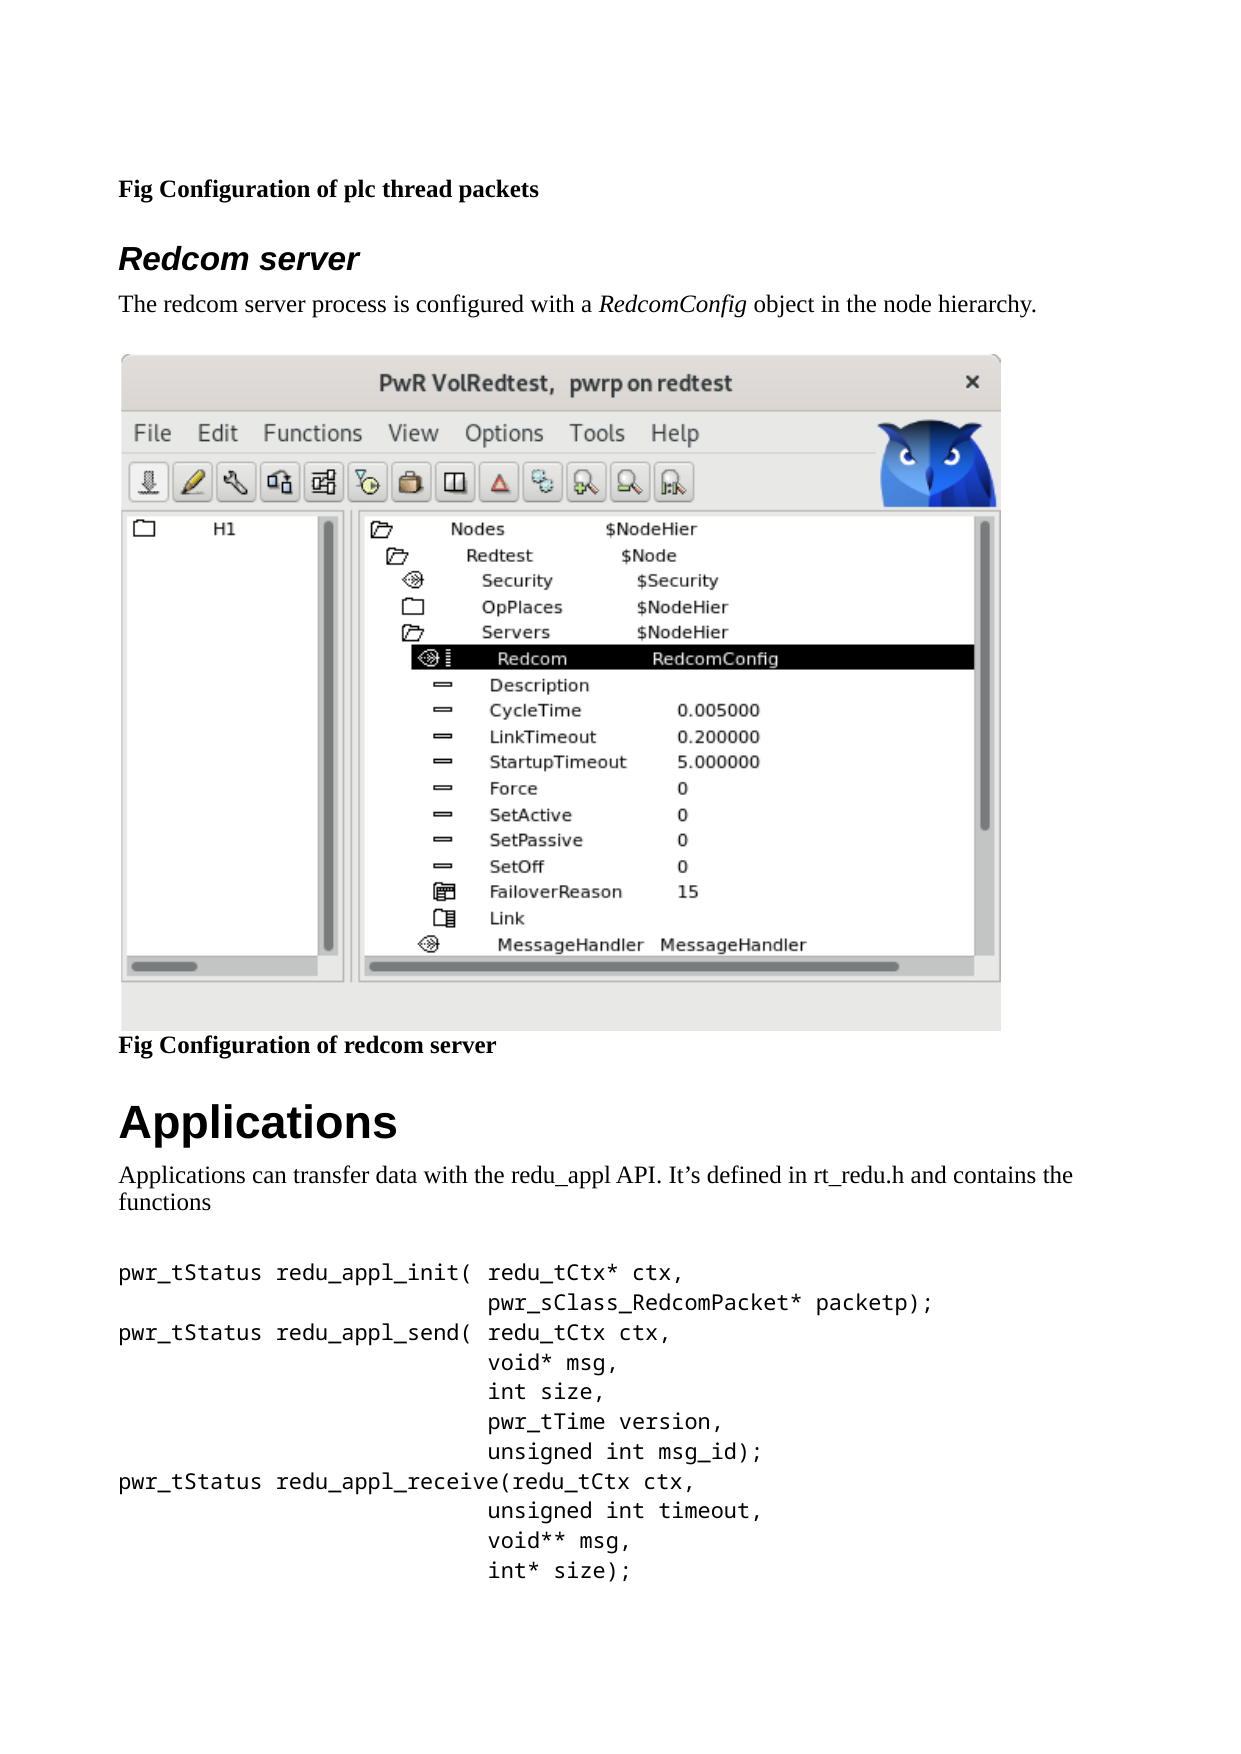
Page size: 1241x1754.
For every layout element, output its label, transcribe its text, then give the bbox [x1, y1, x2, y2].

text The redcom server process is configured with a RedcomConfig object in the node hierarchy. [118, 290, 1122, 318]
subtitle Applications [118, 1096, 1122, 1148]
subtitle Redcom server [118, 241, 1122, 278]
text int* size); [118, 1555, 1122, 1585]
text unsigned int msg_id); [118, 1436, 1122, 1466]
text void* msg, [118, 1347, 1122, 1376]
text unsigned int timeout, [118, 1496, 1122, 1525]
text pwr_tStatus redu_appl_init( redu_tCtx* ctx, [118, 1257, 1122, 1287]
text pwr_tStatus redu_appl_receive(redu_tCtx ctx, [118, 1466, 1122, 1496]
text Applications can transfer data with the redu_appl API. It’s defined in rt_redu.h and contains the functions [118, 1161, 1122, 1216]
picture [121, 354, 1001, 1031]
text pwr_sClass_RedcomPacket* packetp); [118, 1287, 1122, 1317]
text void** msg, [118, 1525, 1122, 1555]
text Fig Configuration of redcom server [118, 331, 1122, 1059]
text int size, [118, 1376, 1122, 1406]
text Fig Configuration of plc thread packets [118, 175, 1122, 203]
text pwr_tStatus redu_appl_send( redu_tCtx ctx, [118, 1317, 1122, 1347]
text pwr_tTime version, [118, 1406, 1122, 1436]
